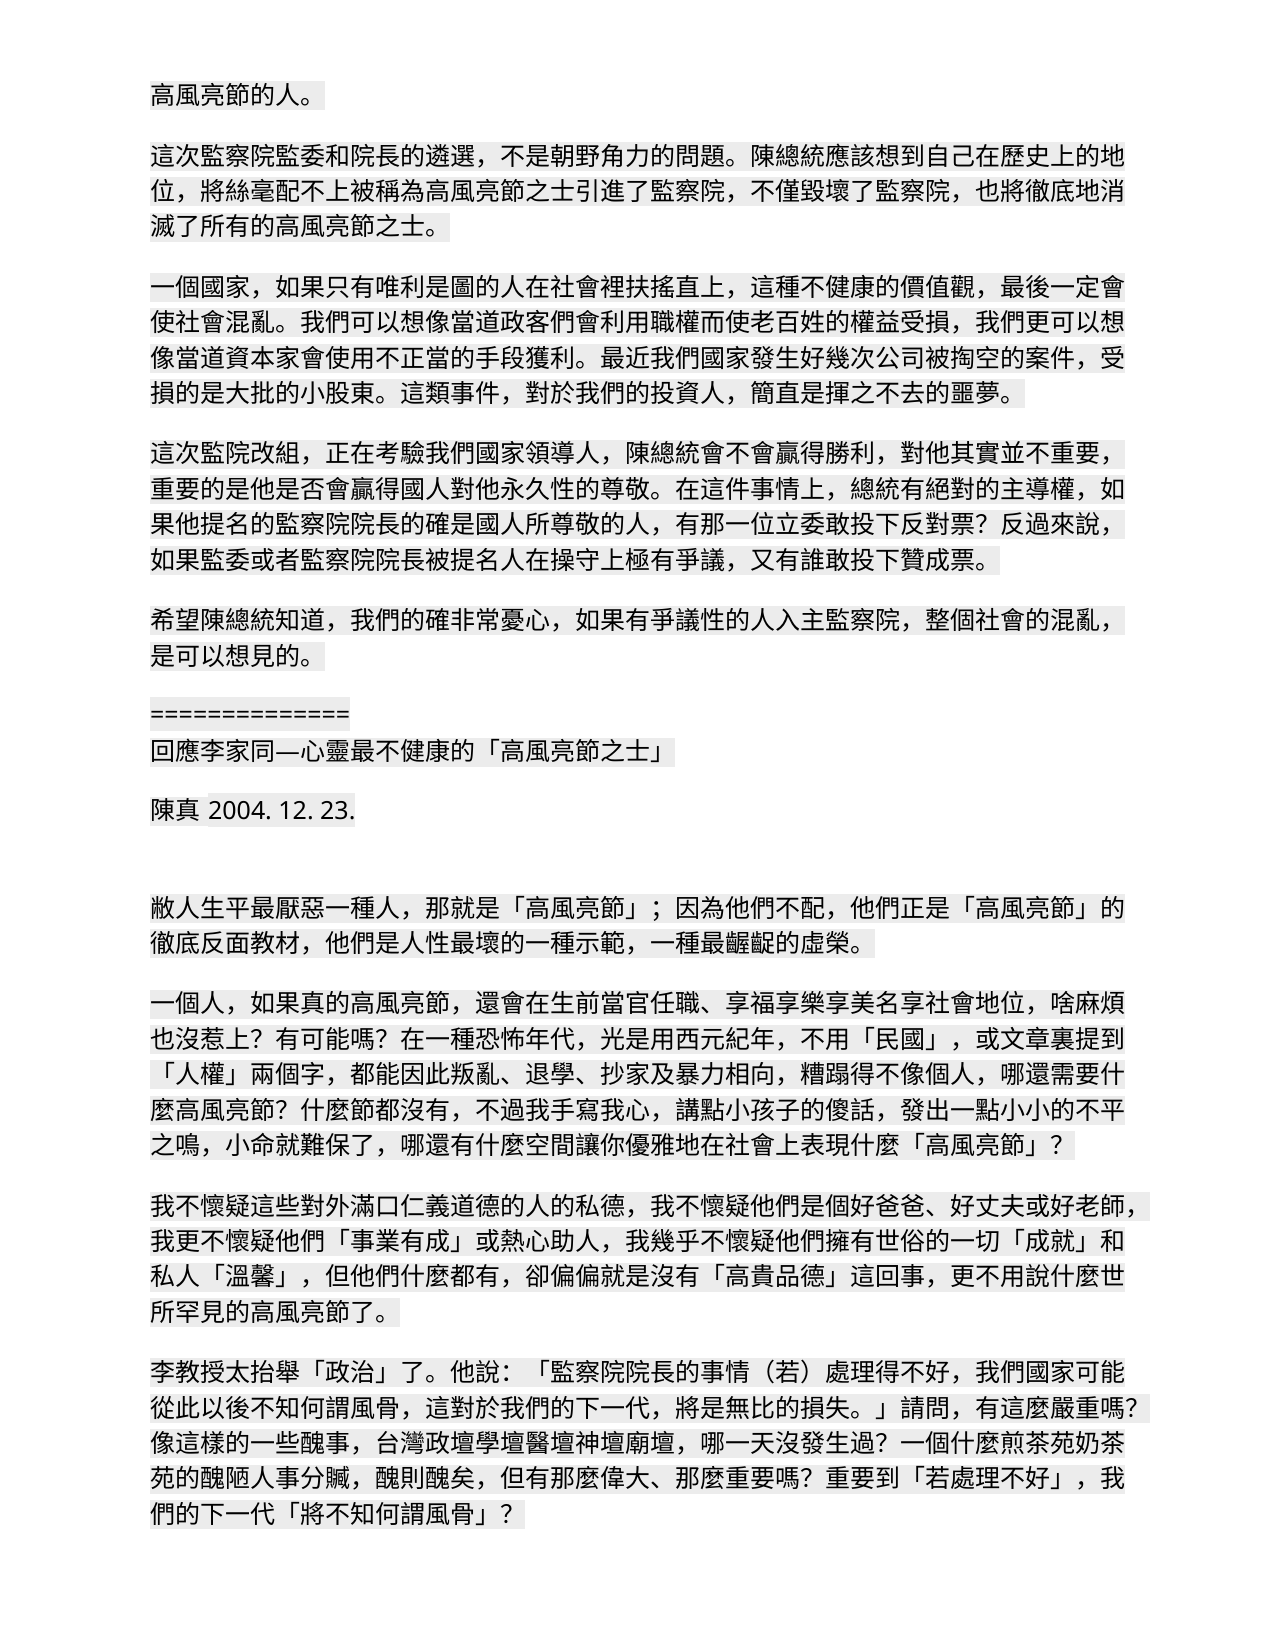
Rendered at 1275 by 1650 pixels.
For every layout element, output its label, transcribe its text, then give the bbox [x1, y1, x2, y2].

text 高風亮節的人。 [150, 75, 1125, 110]
text 一個國家，如果只有唯利是圖的人在社會裡扶搖直上，這種不健康的價值觀，最後一定會使社會混亂。我們可以想像當道政客們會利用職權而使老百姓的權益受損，我們更可以想像當道資本家會使用不正當的手段獲利。最近我們國家發生好幾次公司被掏空的案件，受損的是大批的小股東。這類事件，對於我們的投資人，簡直是揮之不去的噩夢。 [150, 267, 1125, 408]
text 這次監察院監委和院長的遴選，不是朝野角力的問題。陳總統應該想到自己在歷史上的地位，將絲毫配不上被稱為高風亮節之士引進了監察院，不僅毀壞了監察院，也將徹底地消滅了所有的高風亮節之士。 [150, 135, 1125, 242]
text 敝人生平最厭惡一種人，那就是「高風亮節」；因為他們不配，他們正是「高風亮節」的徹底反面教材，他們是人性最壞的一種示範，一種最齷齪的虛榮。 [150, 852, 1125, 958]
text 李教授太抬舉「政治」了。他說：「監察院院長的事情（若）處理得不好，我們國家可能從此以後不知何謂風骨，這對於我們的下一代，將是無比的損失。」請問，有這麼嚴重嗎？像這樣的一些醜事，台灣政壇學壇醫壇神壇廟壇，哪一天沒發生過？一個什麼煎茶苑奶茶苑的醜陋人事分贓，醜則醜矣，但有那麼偉大、那麼重要嗎？重要到「若處理不好」，我們的下一代「將不知何謂風骨」？ [150, 1352, 1125, 1529]
text 一個人，如果真的高風亮節，還會在生前當官任職、享福享樂享美名享社會地位，啥麻煩也沒惹上？有可能嗎？在一種恐怖年代，光是用西元紀年，不用「民國」，或文章裏提到「人權」兩個字，都能因此叛亂、退學、抄家及暴力相向，糟蹋得不像個人，哪還需要什麼高風亮節？什麼節都沒有，不過我手寫我心，講點小孩子的傻話，發出一點小小的不平之鳴，小命就難保了，哪還有什麼空間讓你優雅地在社會上表現什麼「高風亮節」？ [150, 983, 1125, 1160]
text 陳真 2004. 12. 23. [150, 792, 1125, 827]
text 這次監院改組，正在考驗我們國家領導人，陳總統會不會贏得勝利，對他其實並不重要，重要的是他是否會贏得國人對他永久性的尊敬。在這件事情上，總統有絕對的主導權，如果他提名的監察院院長的確是國人所尊敬的人，有那一位立委敢投下反對票？反過來說，如果監委或者監察院院長被提名人在操守上極有爭議，又有誰敢投下贊成票。 [150, 433, 1125, 575]
text ============== 回應李家同—心靈最不健康的「高風亮節之士」 [150, 696, 1125, 767]
text 我不懷疑這些對外滿口仁義道德的人的私德，我不懷疑他們是個好爸爸、好丈夫或好老師，我更不懷疑他們「事業有成」或熱心助人，我幾乎不懷疑他們擁有世俗的一切「成就」和私人「溫馨」，但他們什麼都有，卻偏偏就是沒有「高貴品德」這回事，更不用說什麼世所罕見的高風亮節了。 [150, 1185, 1125, 1327]
text 希望陳總統知道，我們的確非常憂心，如果有爭議性的人入主監察院，整個社會的混亂，是可以想見的。 [150, 600, 1125, 671]
